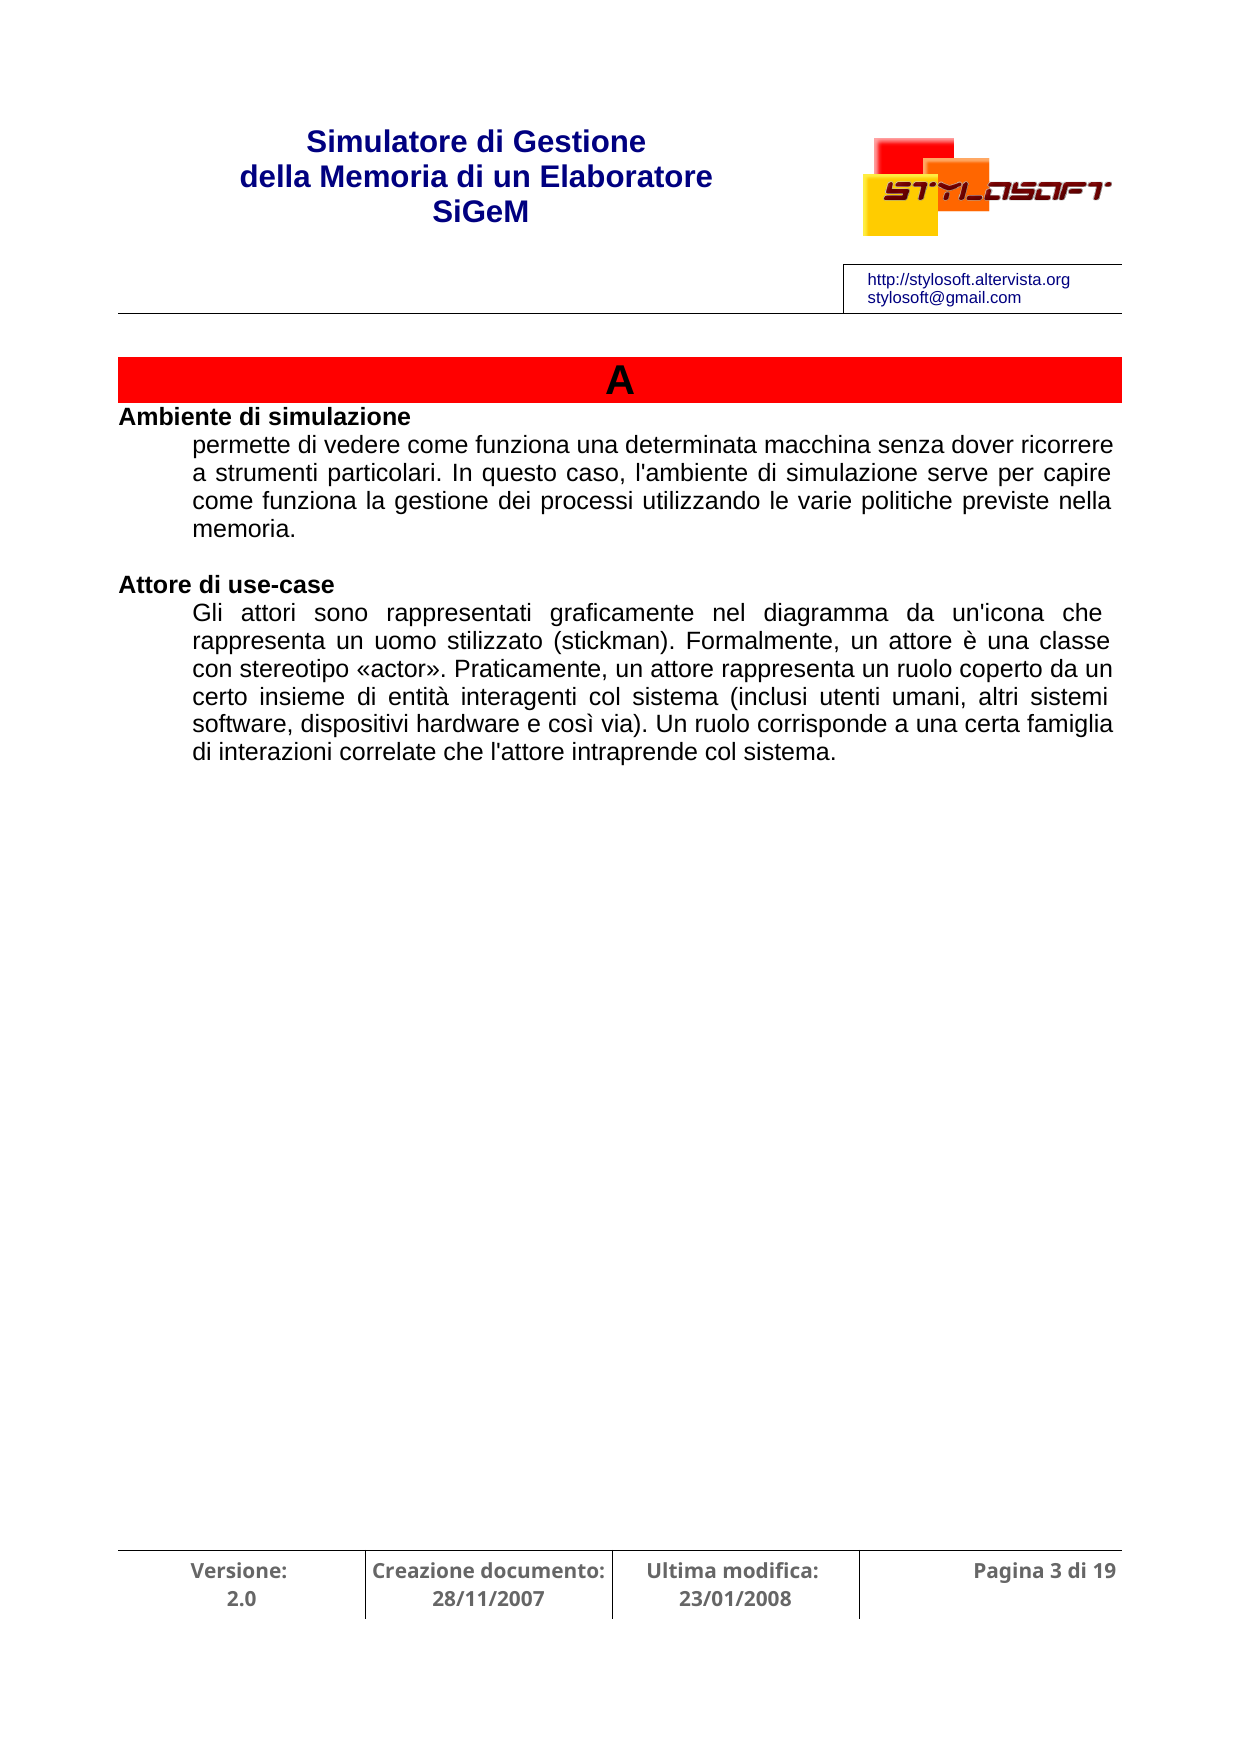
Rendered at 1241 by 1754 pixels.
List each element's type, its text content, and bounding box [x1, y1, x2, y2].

text Ambiente di simulazione [118, 403, 1122, 431]
text permette di vedere come funziona una determinata macchina senza dover ricorrere a strumenti particolari. In questo caso, l'ambiente di simulazione serve per capire come funziona la gestione dei processi utilizzando le varie politiche previste nella memoria. [118, 431, 1122, 543]
text Gli attori sono rappresentati graficamente nel diagramma da un'icona che rappresenta un uomo stilizzato (stickman). Formalmente, un attore è una classe con stereotipo «actor». Praticamente, un attore rappresenta un ruolo coperto da un certo insieme di entità interagenti col sistema (inclusi utenti umani, altri sistemi software, dispositivi hardware e così via). Un ruolo corrisponde a una certa famiglia di interazioni correlate che l'attore intraprende col sistema. [118, 598, 1122, 766]
picture [848, 123, 1117, 247]
text Attore di use-case [118, 571, 1122, 598]
